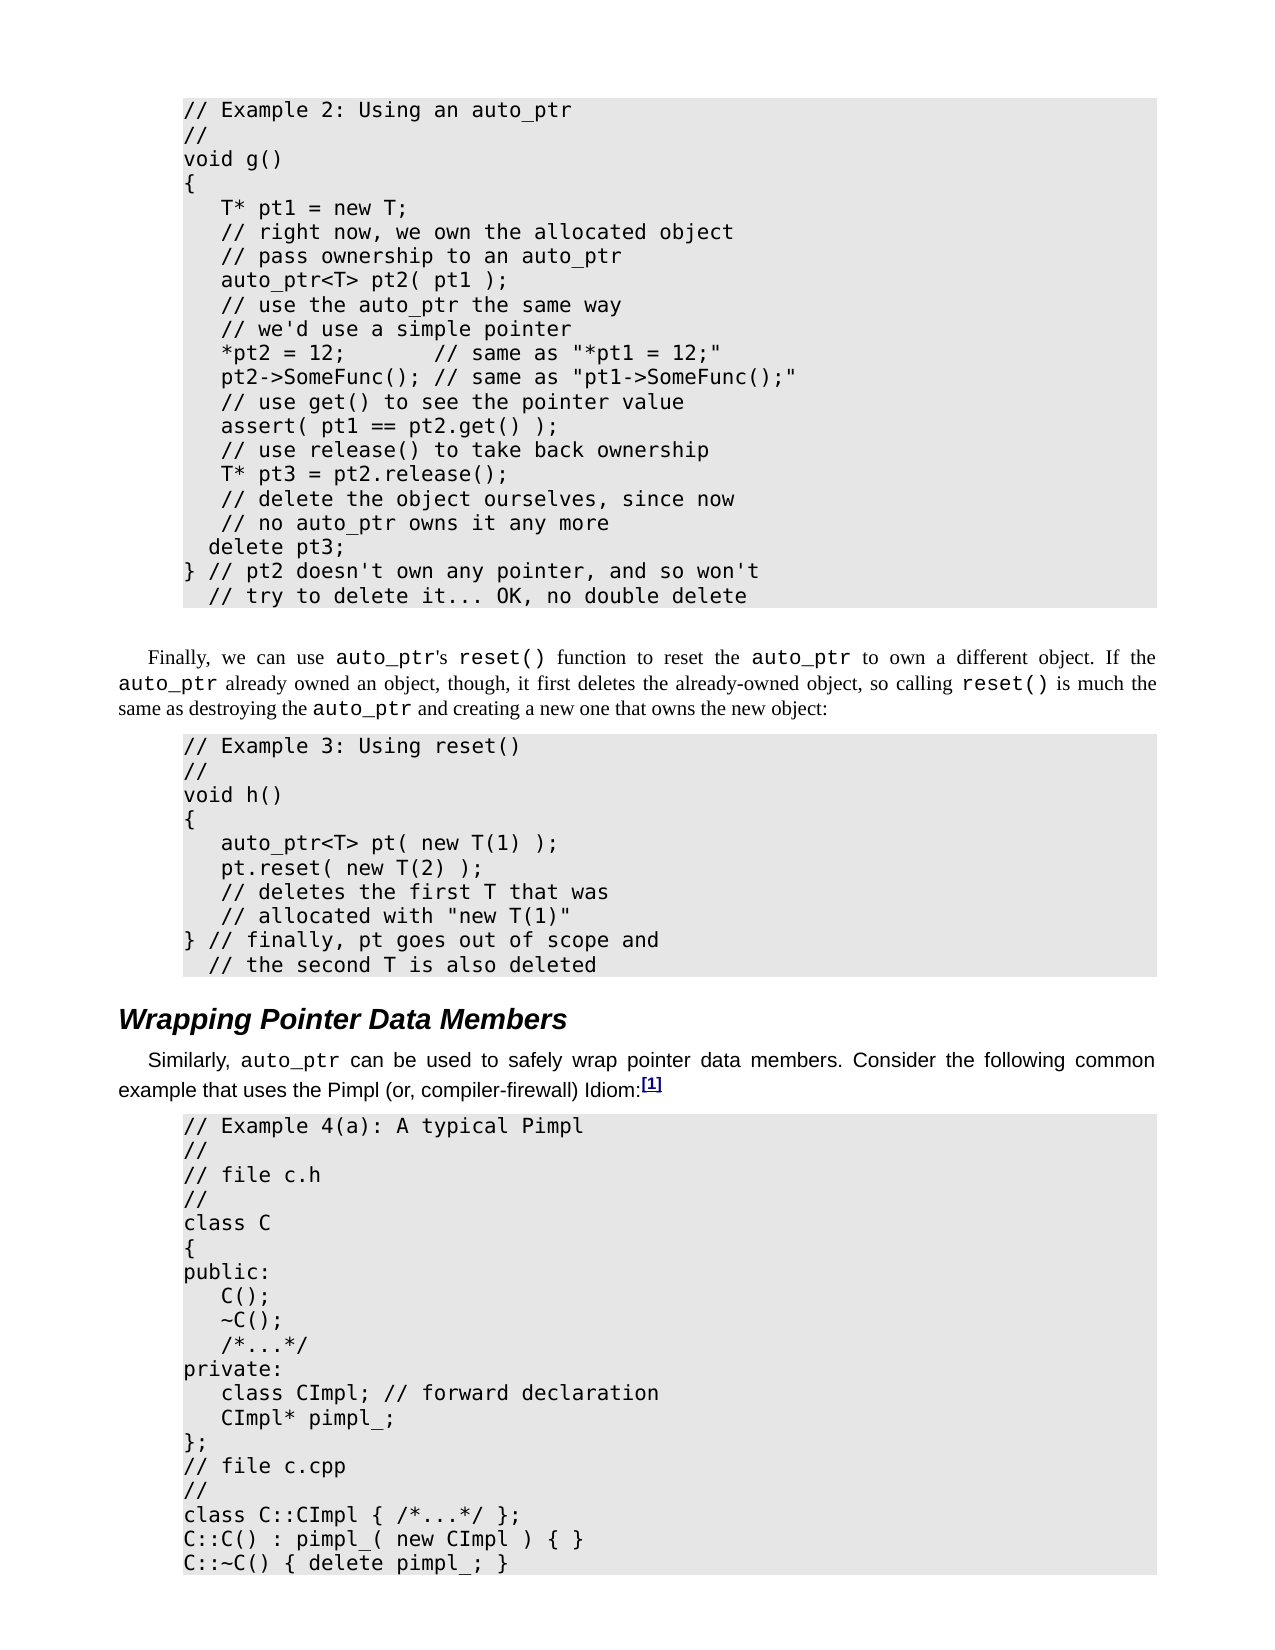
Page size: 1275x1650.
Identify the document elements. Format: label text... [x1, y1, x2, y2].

text Similarly, auto_ptr can be used to safely wrap pointer data members. Consider the following common example that uses the Pimpl (or, compiler-firewall) Idiom:[1] [118, 1048, 1157, 1102]
text Finally, we can use auto_ptr's reset() function to reset the auto_ptr to own a different object. If the auto_ptr already owned an object, though, it first deletes the already-owned object, so calling reset() is much the same as destroying the auto_ptr and creating a new one that owns the new object: [118, 645, 1157, 722]
text // pass ownership to an auto_ptr auto_ptr<T> pt2( pt1 ); [183, 244, 1157, 293]
text // use get() to see the pointer value assert( pt1 == pt2.get() ); [183, 390, 1157, 438]
subtitle Wrapping Pointer Data Members [118, 1002, 1157, 1036]
text } // finally, pt goes out of scope and // the second T is also deleted [183, 928, 1157, 977]
text C::C() : pimpl_( new CImpl ) { } C::~C() { delete pimpl_; } [183, 1527, 1157, 1575]
text // delete the object ourselves, since now // no auto_ptr owns it any more delete pt3; [183, 487, 1157, 559]
text } // pt2 doesn't own any pointer, and so won't // try to delete it... OK, no double delete [183, 559, 1157, 608]
text // use release() to take back ownership T* pt3 = pt2.release(); [183, 438, 1157, 487]
text // use the auto_ptr the same way // we'd use a simple pointer *pt2 = 12; // same as "*pt1 = 12;" pt2->SomeFunc(); // same as "pt1->SomeFunc();" [183, 293, 1157, 390]
text // Example 2: Using an auto_ptr // void g() { T* pt1 = new T; // right now, we own the allocated object [183, 98, 1157, 244]
text // Example 4(a): A typical Pimpl // [183, 1114, 1157, 1163]
text // file c.cpp // class C::CImpl { /*...*/ }; [183, 1454, 1157, 1527]
text pt.reset( new T(2) ); // deletes the first T that was // allocated with "new T(1)" [183, 856, 1157, 928]
text // Example 3: Using reset() // void h() { auto_ptr<T> pt( new T(1) ); [183, 734, 1157, 856]
text // file c.h // class C { public: C(); ~C(); /*...*/ private: class CImpl; // forward declaration CImpl* pimpl_; }; [183, 1163, 1157, 1454]
